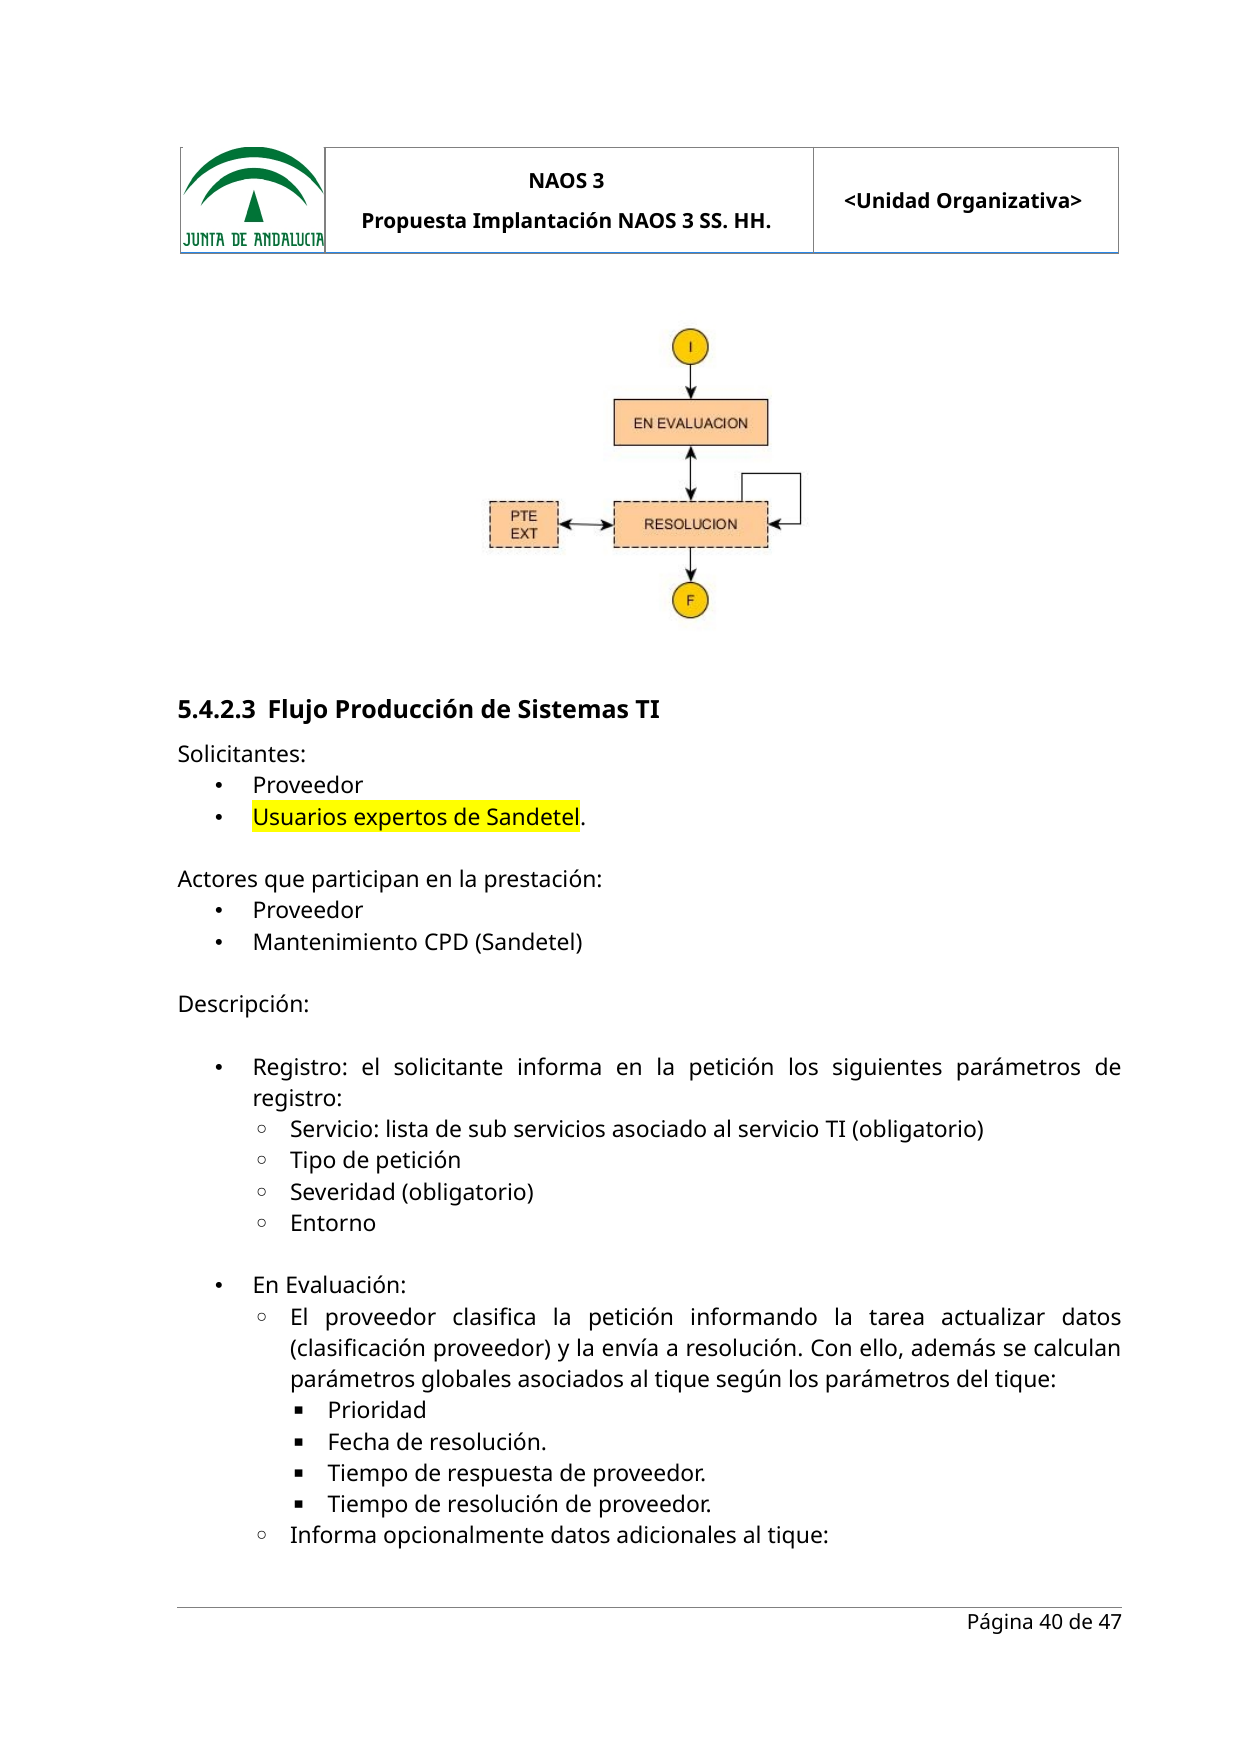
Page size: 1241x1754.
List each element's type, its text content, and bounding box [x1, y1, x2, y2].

list Usuarios expertos de Sandetel. [215, 800, 1122, 832]
list Entorno [252, 1207, 1122, 1238]
list Severidad (obligatorio) [252, 1175, 1122, 1207]
list Fecha de resolución. [290, 1425, 1122, 1457]
list Tiempo de respuesta de proveedor. [290, 1457, 1122, 1488]
list Proveedor [215, 894, 1122, 925]
list Servicio: lista de sub servicios asociado al servicio TI (obligatorio) [252, 1113, 1122, 1144]
list Proveedor [215, 769, 1122, 800]
text Solicitantes: [177, 738, 1122, 769]
list Tiempo de resolución de proveedor. [290, 1488, 1122, 1519]
picture [183, 147, 324, 246]
list Prioridad [290, 1394, 1122, 1425]
subtitle Flujo Producción de Sistemas TI [177, 691, 1122, 725]
list El proveedor clasifica la petición informando la tarea actualizar datos (clasificación proveedor) y la envía a resolución. Con ello, además se calculan parámetros globales asociados al tique según los parámetros del tique: [252, 1300, 1122, 1394]
picture [472, 311, 827, 636]
text Actores que participan en la prestación: [177, 863, 1122, 894]
list Informa opcionalmente datos adicionales al tique: [252, 1519, 1122, 1550]
list Registro: el solicitante informa en la petición los siguientes parámetros de registro: [215, 1050, 1122, 1113]
list Tipo de petición [252, 1144, 1122, 1175]
text Descripción: [177, 988, 1122, 1019]
list En Evaluación: [215, 1269, 1122, 1300]
list Mantenimiento CPD (Sandetel) [215, 925, 1122, 957]
